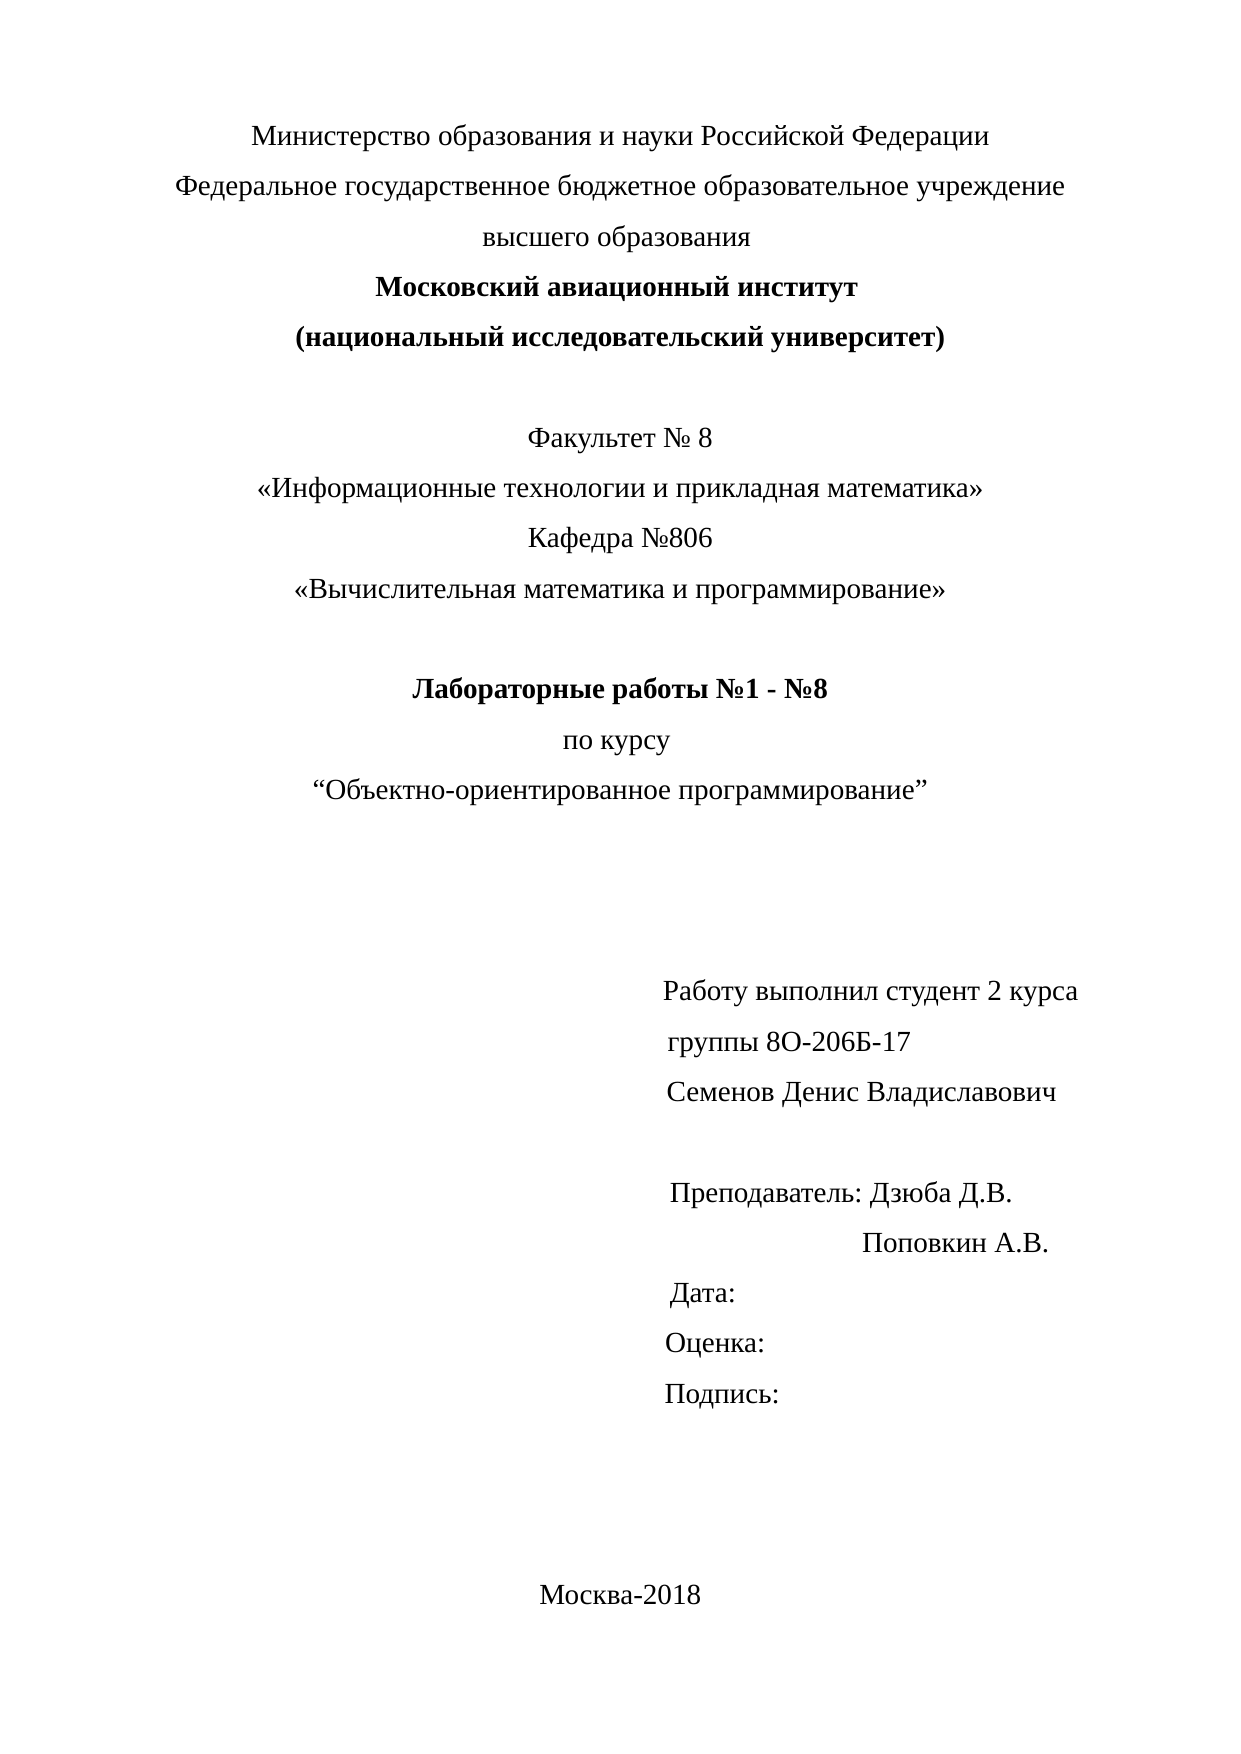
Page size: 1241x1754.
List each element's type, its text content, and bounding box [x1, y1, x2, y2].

text «Вычислительная математика и программирование» [118, 571, 1122, 604]
text Факультет № 8 [118, 420, 1122, 453]
text Министерство образования и науки Российской Федерации [118, 118, 1122, 152]
text Подпись: [118, 1376, 1122, 1409]
text Кафедра №806 [118, 521, 1122, 554]
text группы 8О-206Б-17 [118, 1024, 1122, 1057]
text Москва-2018 [118, 1577, 1122, 1611]
text Московский авиационный институт [118, 269, 1122, 303]
text Преподаватель: Дзюба Д.В. [118, 1175, 1122, 1208]
text Оценка: [118, 1326, 1122, 1359]
text “Объектно-ориентированное программирование” [118, 772, 1122, 806]
text Поповкин А.В. [118, 1225, 1122, 1258]
text (национальный исследовательский университет) [118, 319, 1122, 353]
text Федеральное государственное бюджетное образовательное учреждение высшего образования [118, 168, 1122, 252]
text по курсу [118, 722, 1122, 755]
text Работу выполнил студент 2 курса [118, 973, 1122, 1007]
text Лабораторные работы №1 - №8 [118, 672, 1122, 705]
text Семенов Денис Владиславович [118, 1074, 1122, 1108]
text «Информационные технологии и прикладная математика» [118, 470, 1122, 504]
text Дата: [118, 1275, 1122, 1309]
